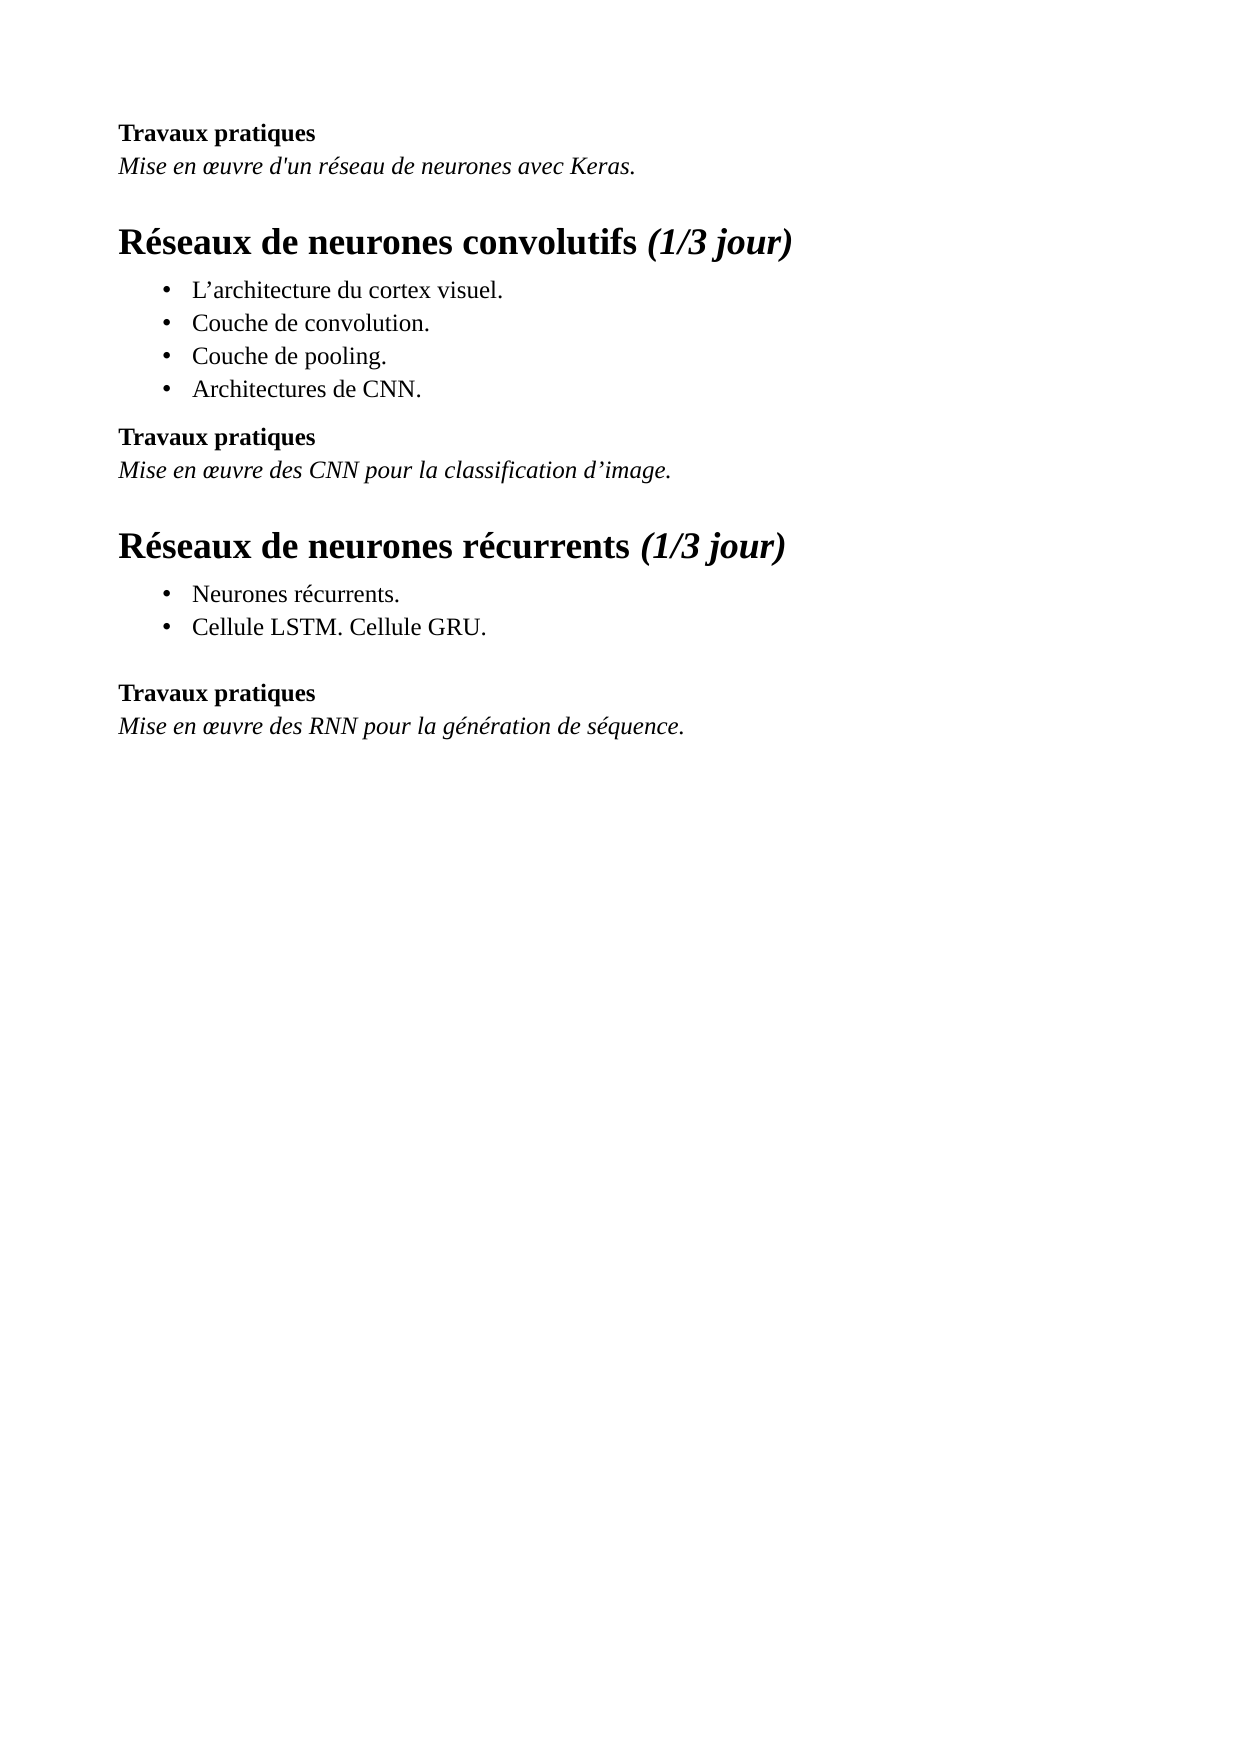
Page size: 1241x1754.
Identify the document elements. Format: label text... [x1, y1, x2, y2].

text Travaux pratiques Mise en œuvre des CNN pour la classification d’image. [118, 422, 1122, 484]
text Travaux pratiques Mise en œuvre d'un réseau de neurones avec Keras. [118, 118, 1122, 180]
list Cellule LSTM. Cellule GRU. [162, 612, 1122, 641]
list Couche de convolution. [162, 308, 1122, 337]
list L’architecture du cortex visuel. [162, 275, 1122, 304]
list Neurones récurrents. [162, 579, 1122, 608]
subtitle Réseaux de neurones récurrents (1/3 jour) [118, 523, 1122, 566]
list Couche de pooling. [162, 341, 1122, 370]
subtitle Réseaux de neurones convolutifs (1/3 jour) [118, 219, 1122, 263]
text Travaux pratiques Mise en œuvre des RNN pour la génération de séquence. [118, 678, 1122, 740]
list Architectures de CNN. [162, 374, 1122, 403]
